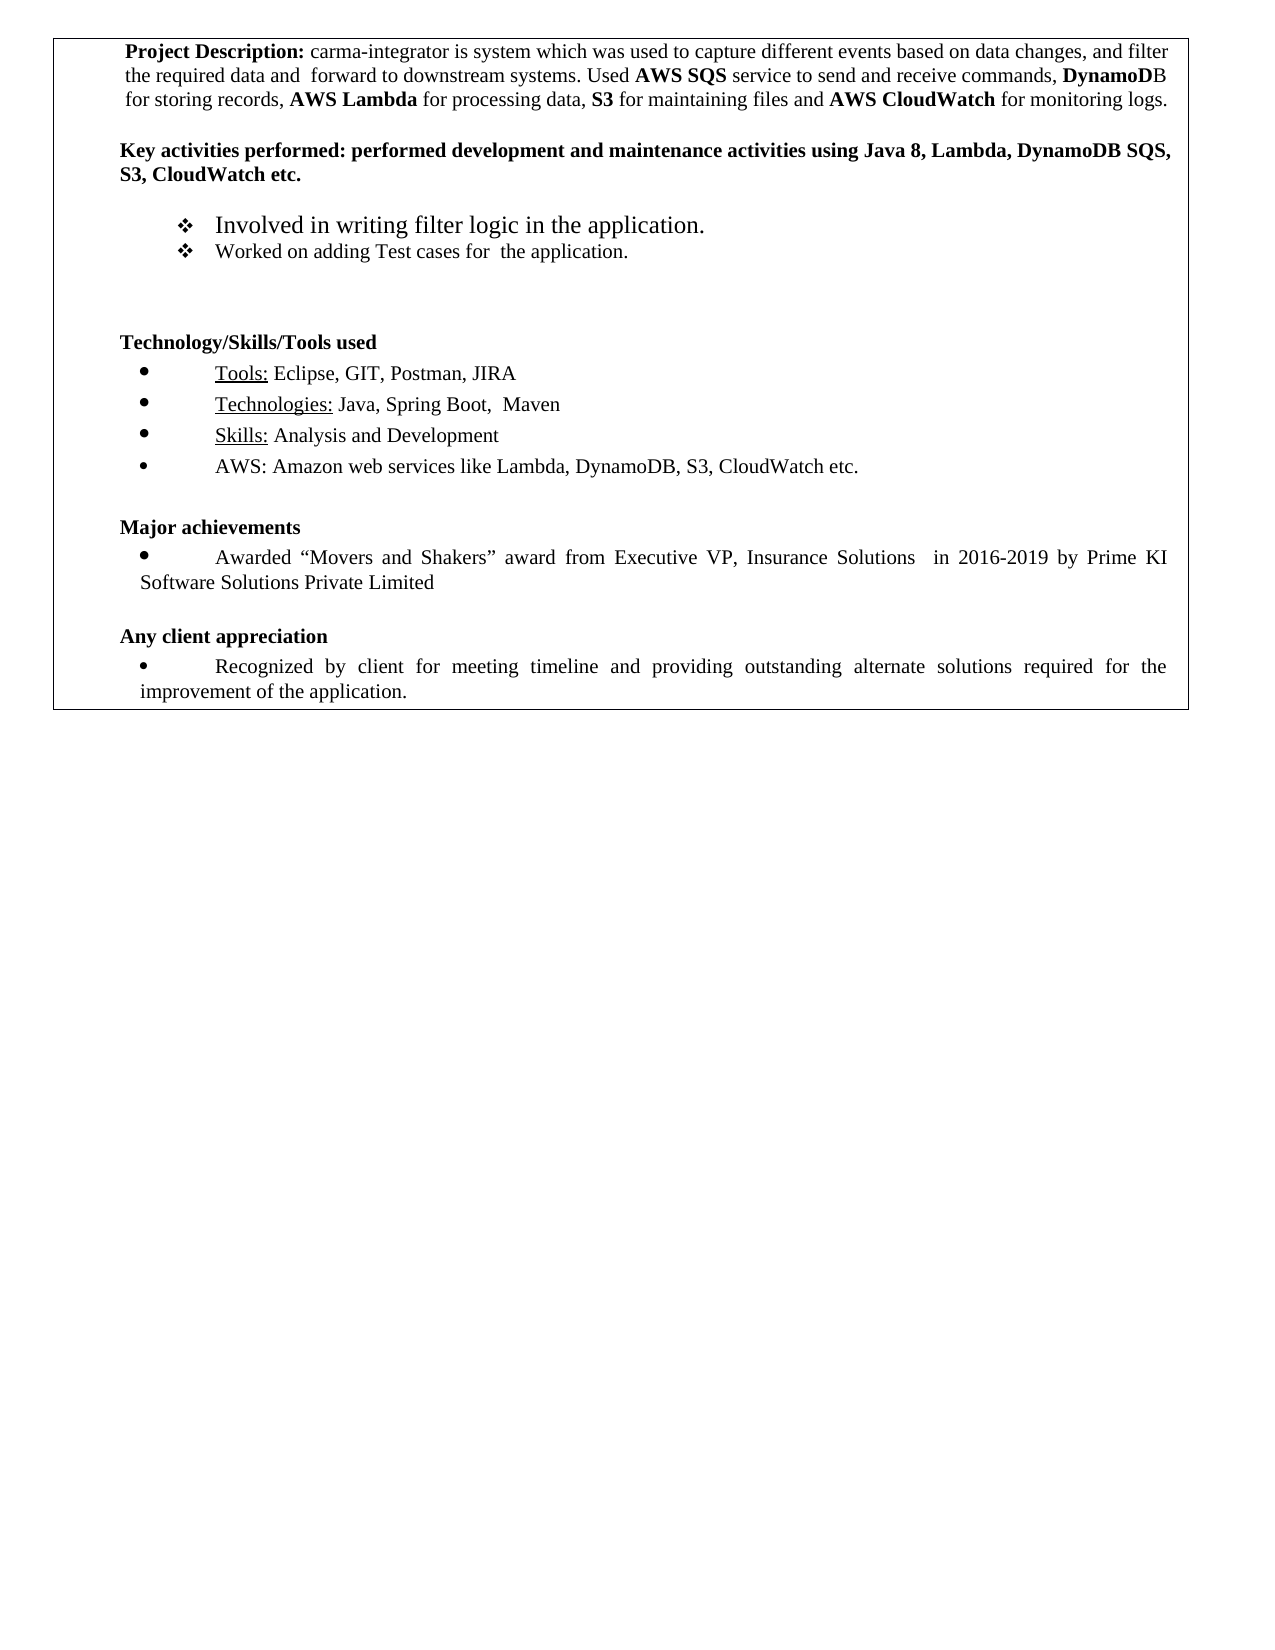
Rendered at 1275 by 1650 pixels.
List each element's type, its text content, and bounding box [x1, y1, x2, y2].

table_header Project Description: carma-integrator is system which was used to capture different events based on data changes, and filter the required data and forward to downstream systems. Used AWS SQS service to send and receive commands, DynamoDB for storing records, AWS Lambda for processing data, S3 for maintaining files and AWS CloudWatch for monitoring logs. Key activities performed: performed development and maintenance activities using Java 8, Lambda, DynamoDB SQS, S3, CloudWatch etc. Involved in writing filter logic in the application. Worked on adding Test cases for the application. Technology/Skills/Tools used Tools: Eclipse, GIT, Postman, JIRA Technologies: Java, Spring Boot, Maven Skills: Analysis and Development AWS: Amazon web services like Lambda, DynamoDB, S3, CloudWatch etc. Major achievements Awarded “Movers and Shakers” award from Executive VP, Insurance Solutions in 2016-2019 by Prime KI Software Solutions Private Limited Any client appreciation Recognized by client for meeting timeline and providing outstanding alternate solutions required for the improvement of the application. [54, 39, 1188, 709]
